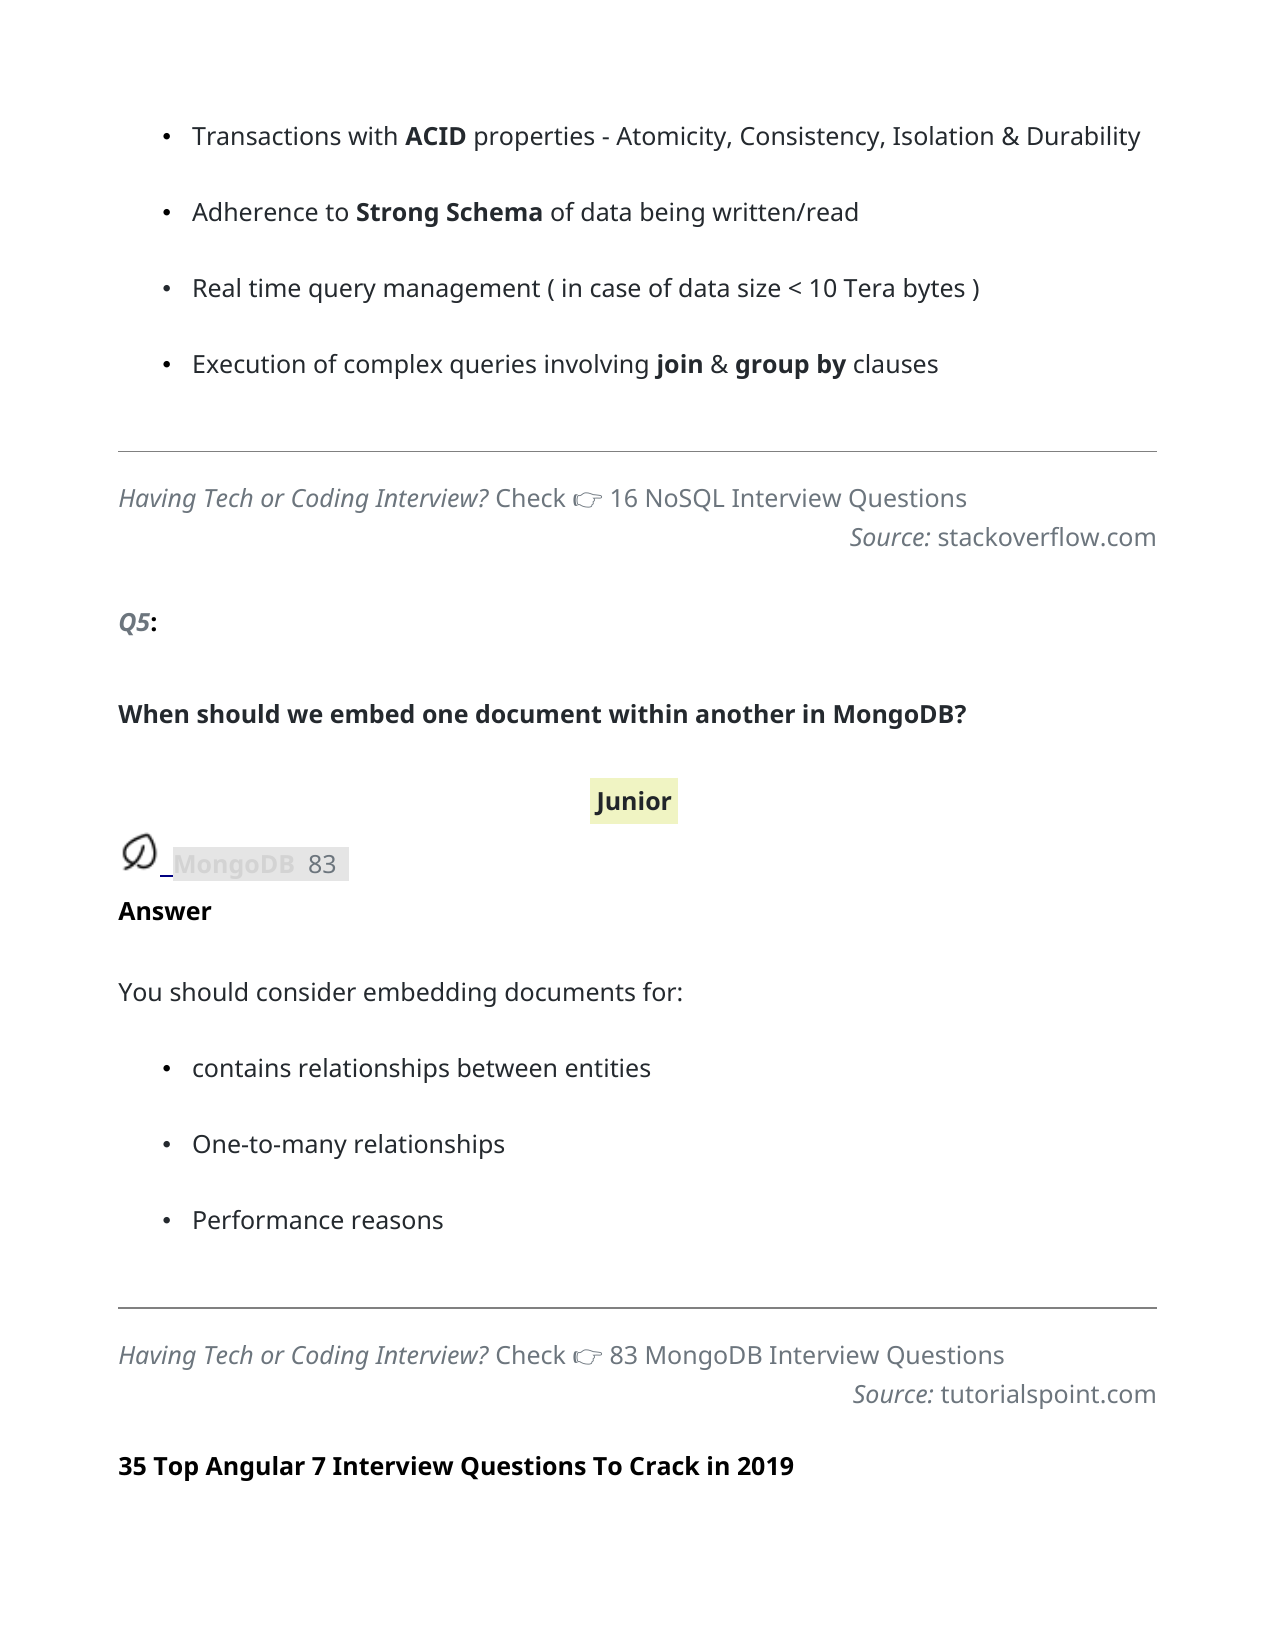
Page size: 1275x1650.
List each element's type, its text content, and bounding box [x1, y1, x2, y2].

list Transactions with ACID properties - Atomicity, Consistency, Isolation & Durability [162, 118, 1157, 152]
list Adherence to Strong Schema of data being written/read [162, 194, 1157, 228]
text Having Tech or Coding Interview? Check 👉 16 NoSQL Interview Questions [118, 481, 1157, 515]
subtitle When should we embed one document within another in MongoDB? [118, 697, 1157, 731]
text [118, 778, 590, 824]
text MongoDB 83 [118, 832, 1146, 881]
text [678, 778, 1157, 824]
text Having Tech or Coding Interview? Check 👉 83 MongoDB Interview Questions [118, 1337, 1157, 1371]
picture [118, 831, 161, 874]
list Performance reasons [162, 1203, 1157, 1237]
list Execution of complex queries involving join & group by clauses [162, 346, 1157, 380]
text Source: tutorialspoint.com [118, 1376, 1157, 1411]
list Real time query management ( in case of data size < 10 Tera bytes ) [162, 270, 1157, 304]
text Junior [594, 781, 675, 821]
text Answer [118, 894, 1157, 928]
list One-to-many relationships [162, 1127, 1157, 1161]
subtitle Q5: [118, 604, 1157, 638]
list contains relationships between entities [162, 1051, 1157, 1084]
text 35 Top Angular 7 Interview Questions To Crack in 2019 [118, 1449, 1157, 1483]
text You should consider embedding documents for: [118, 974, 1157, 1008]
text Source: stackoverflow.com [118, 520, 1157, 554]
